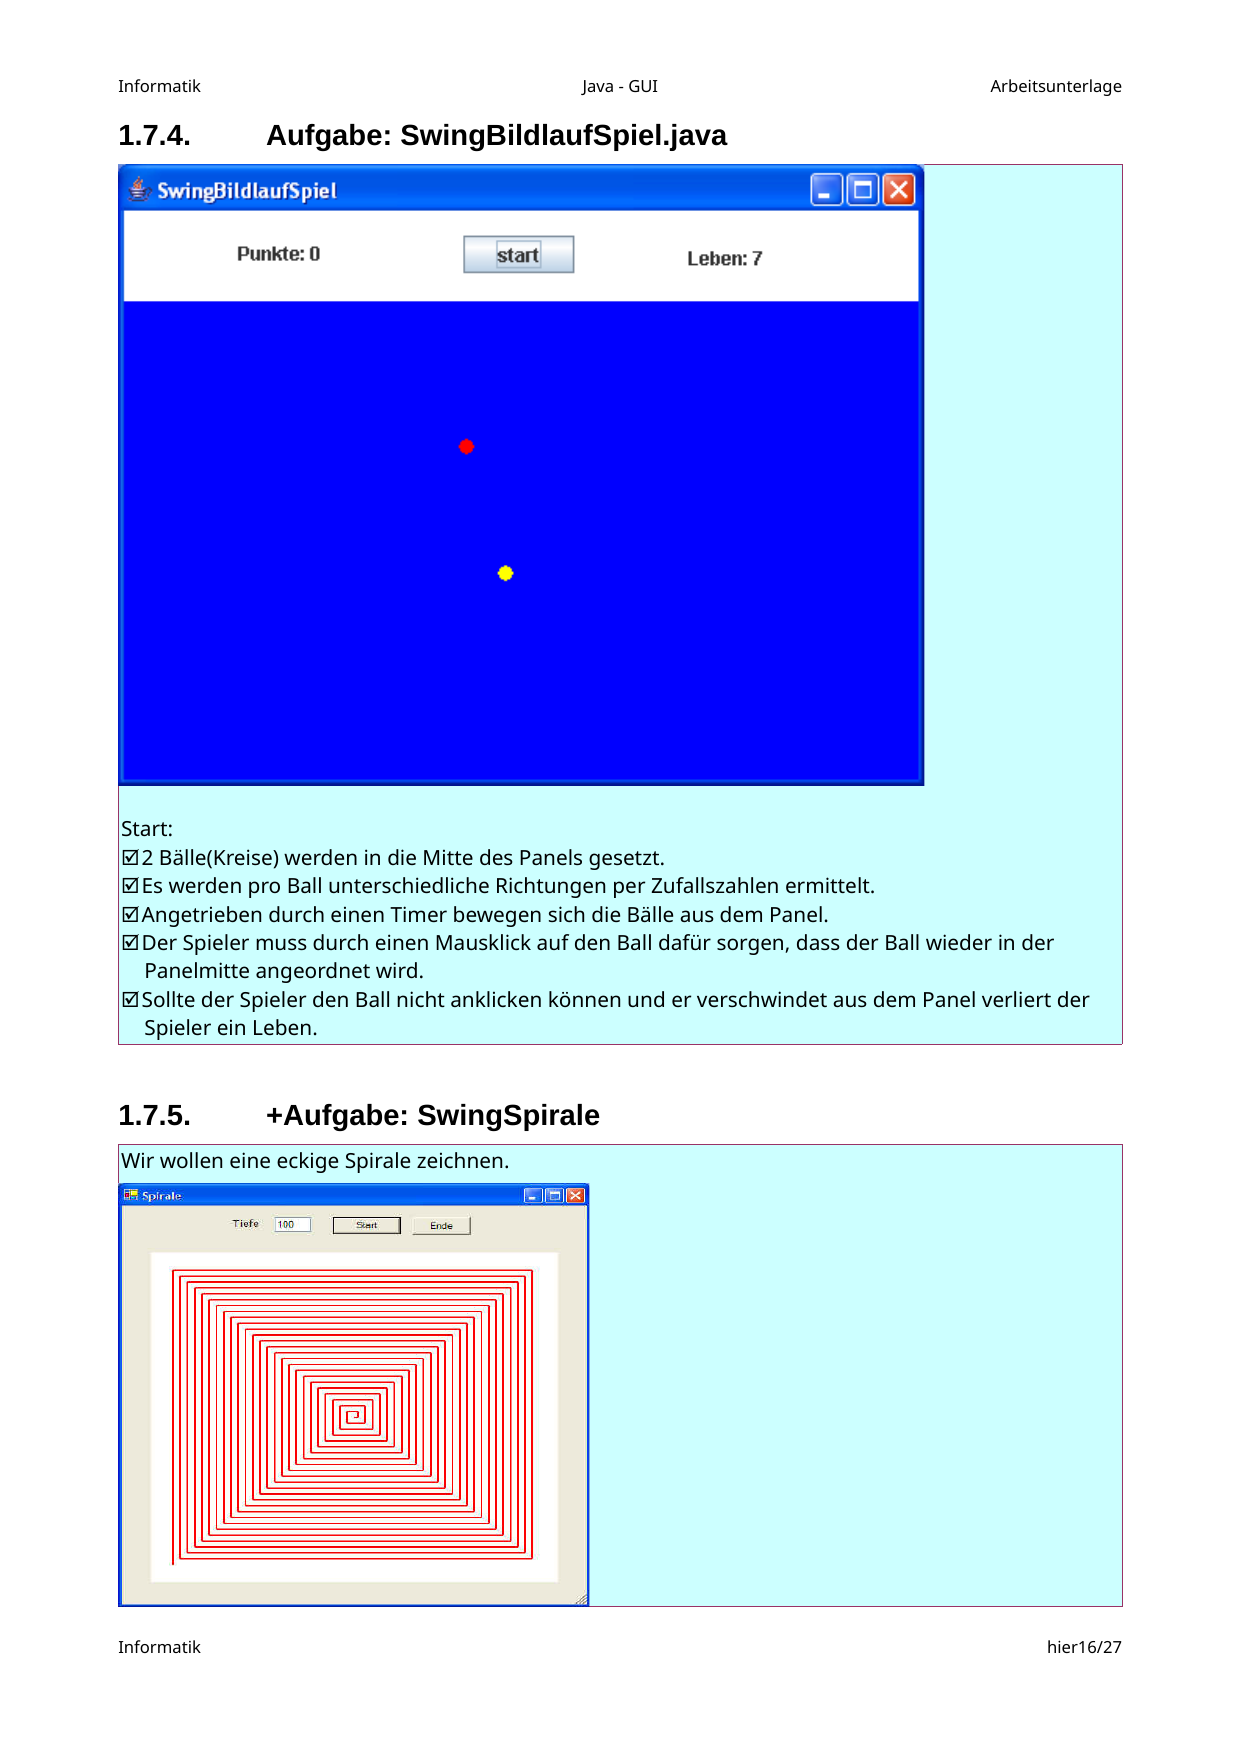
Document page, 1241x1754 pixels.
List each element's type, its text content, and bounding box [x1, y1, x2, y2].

text Start: [119, 812, 1122, 840]
list Angetrieben durch einen Timer bewegen sich die Bälle aus dem Panel. [119, 897, 1122, 926]
text Wir wollen eine eckige Spirale zeichnen. [119, 1145, 1122, 1172]
list Sollte der Spieler den Ball nicht anklicken können und er verschwindet aus dem Panel verliert der Spieler ein Leben. [119, 982, 1122, 1044]
list 2 Bälle(Kreise) werden in die Mitte des Panels gesetzt. [119, 840, 1122, 869]
subtitle +Aufgabe: SwingSpirale [118, 1098, 1122, 1132]
list Es werden pro Ball unterschiedliche Richtungen per Zufallszahlen ermittelt. [119, 869, 1122, 897]
subtitle Aufgabe: SwingBildlaufSpiel.java [118, 118, 1122, 152]
list Der Spieler muss durch einen Mausklick auf den Ball dafür sorgen, dass der Ball wieder in der Panelmitte angeordnet wird. [119, 926, 1122, 982]
